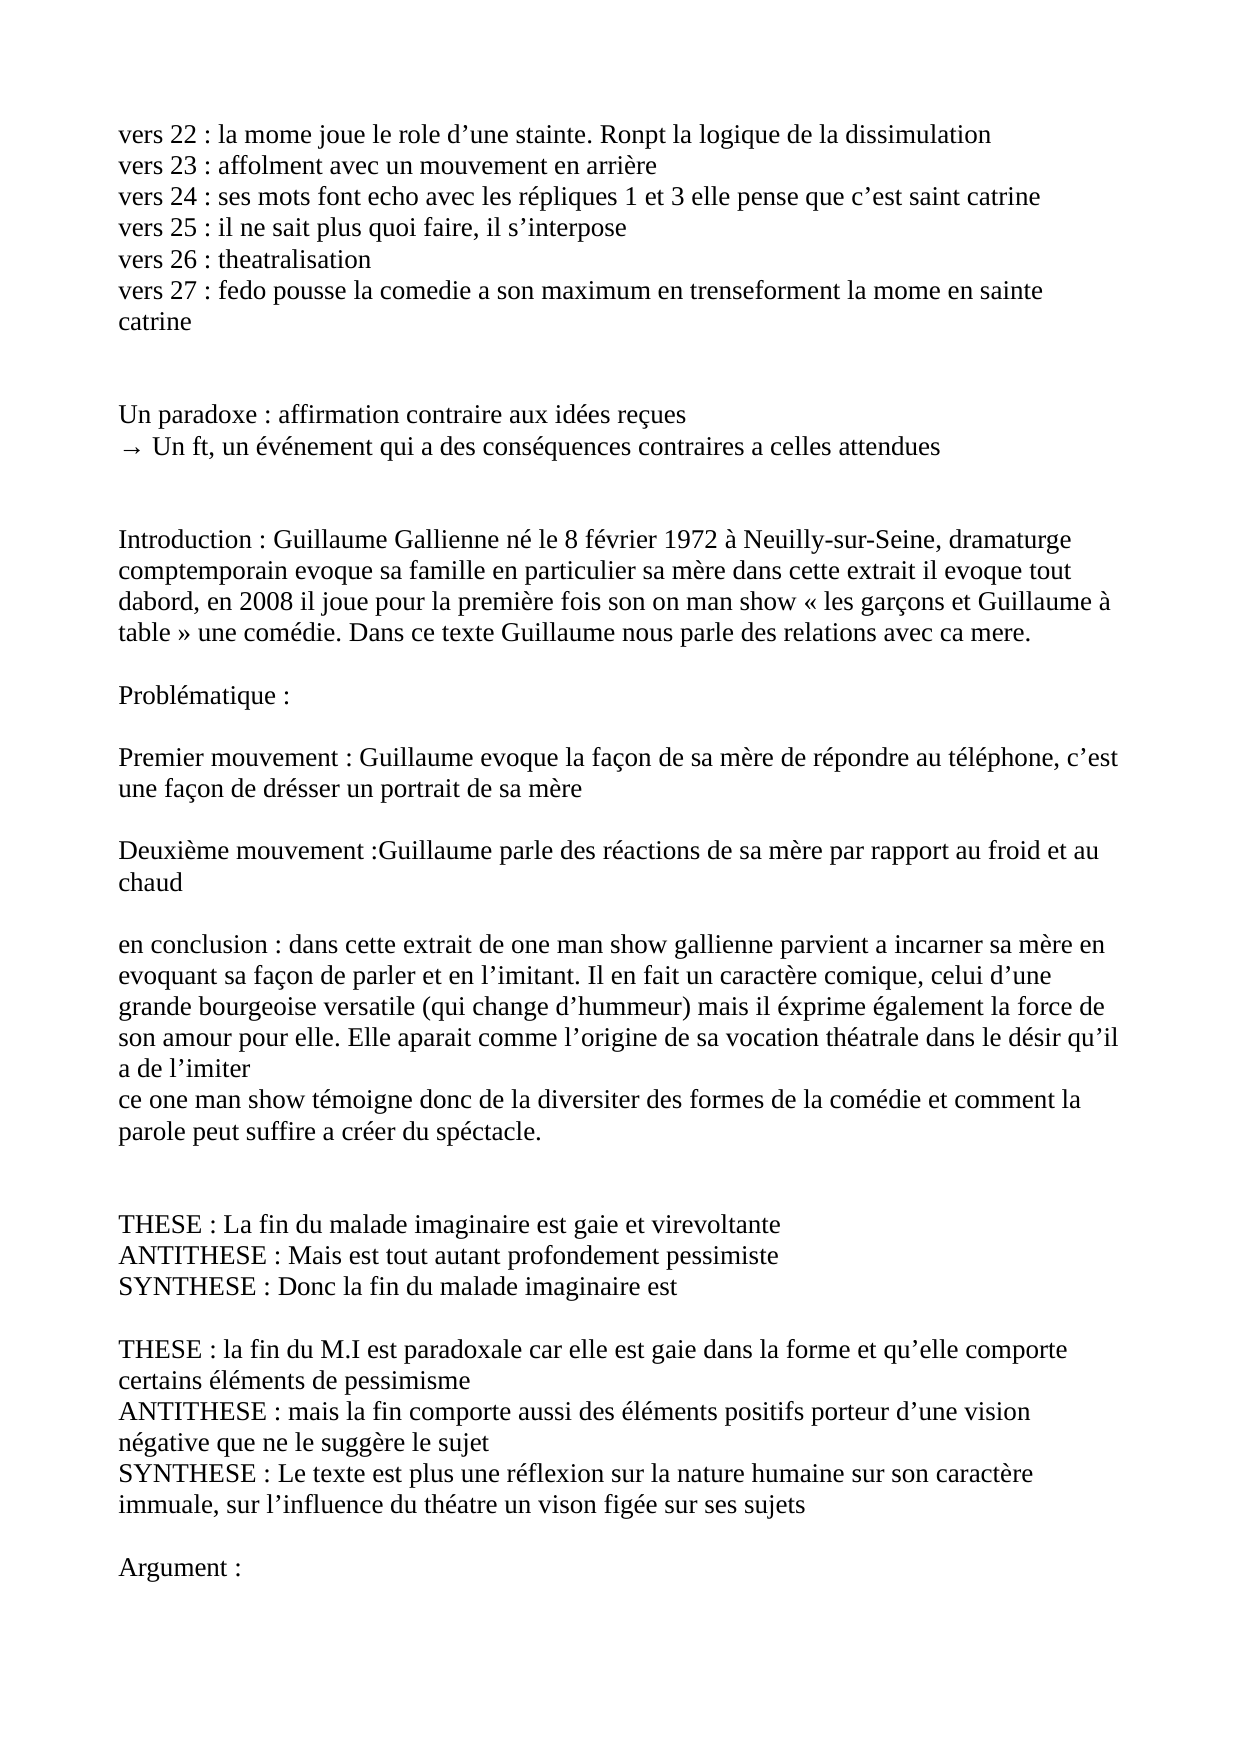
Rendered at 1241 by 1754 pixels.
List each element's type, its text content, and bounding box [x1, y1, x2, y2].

text en conclusion : dans cette extrait de one man show gallienne parvient a incarner sa mère en evoquant sa façon de parler et en l’imitant. Il en fait un caractère comique, celui d’une grande bourgeoise versatile (qui change d’hummeur) mais il éxprime également la force de son amour pour elle. Elle aparait comme l’origine de sa vocation théatrale dans le désir qu’il a de l’imiter [118, 928, 1122, 1084]
text Problématique : [118, 679, 1122, 710]
text THESE : la fin du M.I est paradoxale car elle est gaie dans la forme et qu’elle comporte certains éléments de pessimisme [118, 1333, 1122, 1395]
text vers 22 : la mome joue le role d’une stainte. Ronpt la logique de la dissimulation [118, 118, 1122, 149]
text SYNTHESE : Donc la fin du malade imaginaire est [118, 1271, 1122, 1302]
text Un paradoxe : affirmation contraire aux idées reçues [118, 398, 1122, 429]
text ANTITHESE : mais la fin comporte aussi des éléments positifs porteur d’une vision négative que ne le suggère le sujet [118, 1395, 1122, 1457]
text → Un ft, un événement qui a des conséquences contraires a celles attendues [118, 429, 1122, 461]
text vers 24 : ses mots font echo avec les répliques 1 et 3 elle pense que c’est saint catrine [118, 180, 1122, 212]
text THESE : La fin du malade imaginaire est gaie et virevoltante [118, 1208, 1122, 1239]
text Premier mouvement : Guillaume evoque la façon de sa mère de répondre au téléphone, c’est une façon de drésser un portrait de sa mère [118, 741, 1122, 803]
text vers 26 : theatralisation [118, 243, 1122, 274]
text vers 23 : affolment avec un mouvement en arrière [118, 149, 1122, 180]
text Deuxième mouvement :Guillaume parle des réactions de sa mère par rapport au froid et au chaud [118, 834, 1122, 897]
text ce one man show témoigne donc de la diversiter des formes de la comédie et comment la parole peut suffire a créer du spéctacle. [118, 1084, 1122, 1146]
text vers 27 : fedo pousse la comedie a son maximum en trenseforment la mome en sainte catrine [118, 274, 1122, 336]
text SYNTHESE : Le texte est plus une réflexion sur la nature humaine sur son caractère immuale, sur l’influence du théatre un vison figée sur ses sujets [118, 1457, 1122, 1520]
text vers 25 : il ne sait plus quoi faire, il s’interpose [118, 212, 1122, 243]
text Argument : [118, 1551, 1122, 1582]
text ANTITHESE : Mais est tout autant profondement pessimiste [118, 1239, 1122, 1271]
text Introduction : Guillaume Gallienne né le 8 février 1972 à Neuilly-sur-Seine, dramaturge comptemporain evoque sa famille en particulier sa mère dans cette extrait il evoque tout dabord, en 2008 il joue pour la première fois son on man show « les garçons et Guillaume à table » une comédie. Dans ce texte Guillaume nous parle des relations avec ca mere. [118, 523, 1122, 648]
